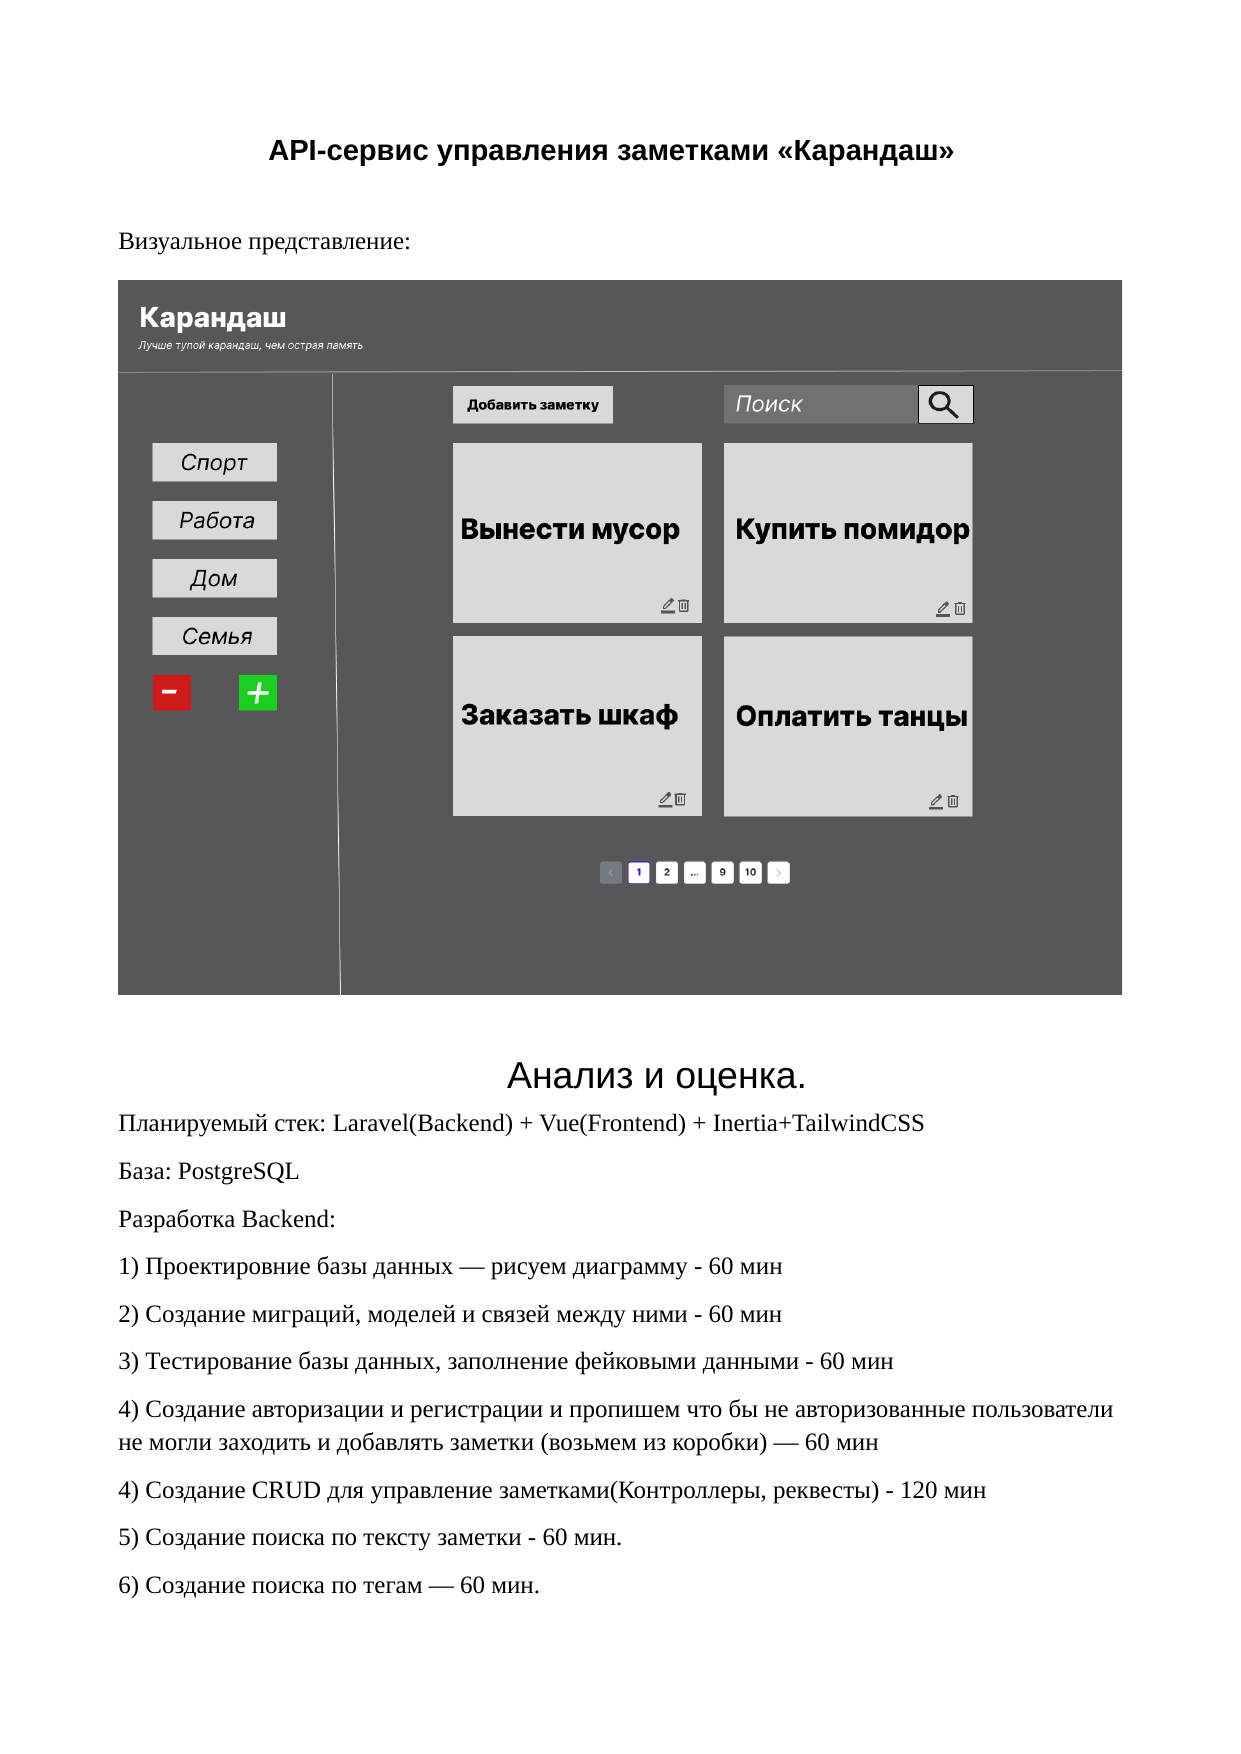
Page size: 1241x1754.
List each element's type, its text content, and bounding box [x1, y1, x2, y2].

subtitle API-сервис управления заметками «Карандаш» [268, 133, 1122, 166]
text 3) Тестирование базы данных, заполнение фейковыми данными - 60 мин [118, 1346, 1122, 1375]
text 4) Создание авторизации и регистрации и пропишем что бы не авторизованные пользователи не могли заходить и добавлять заметки (возьмем из коробки) — 60 мин [118, 1394, 1122, 1456]
text 5) Создание поиска по тексту заметки - 60 мин. [118, 1522, 1122, 1551]
text 6) Создание поиска по тегам — 60 мин. [118, 1570, 1122, 1599]
subtitle Анализ и оценка. [118, 1053, 1122, 1096]
text 1) Проектировние базы данных — рисуем диаграмму - 60 мин [118, 1251, 1122, 1280]
text Разработка Backend: [118, 1204, 1122, 1232]
text Планируемый стек: Laravel(Backend) + Vue(Frontend) + Inertia+TailwindCSS [118, 1108, 1122, 1137]
text 4) Создание CRUD для управление заметками(Контроллеры, реквесты) - 120 мин [118, 1475, 1122, 1503]
picture [118, 280, 1123, 995]
text База: PostgreSQL [118, 1156, 1122, 1185]
text Визуальное представление: [118, 226, 1122, 255]
text 2) Создание миграций, моделей и связей между ними - 60 мин [118, 1299, 1122, 1328]
